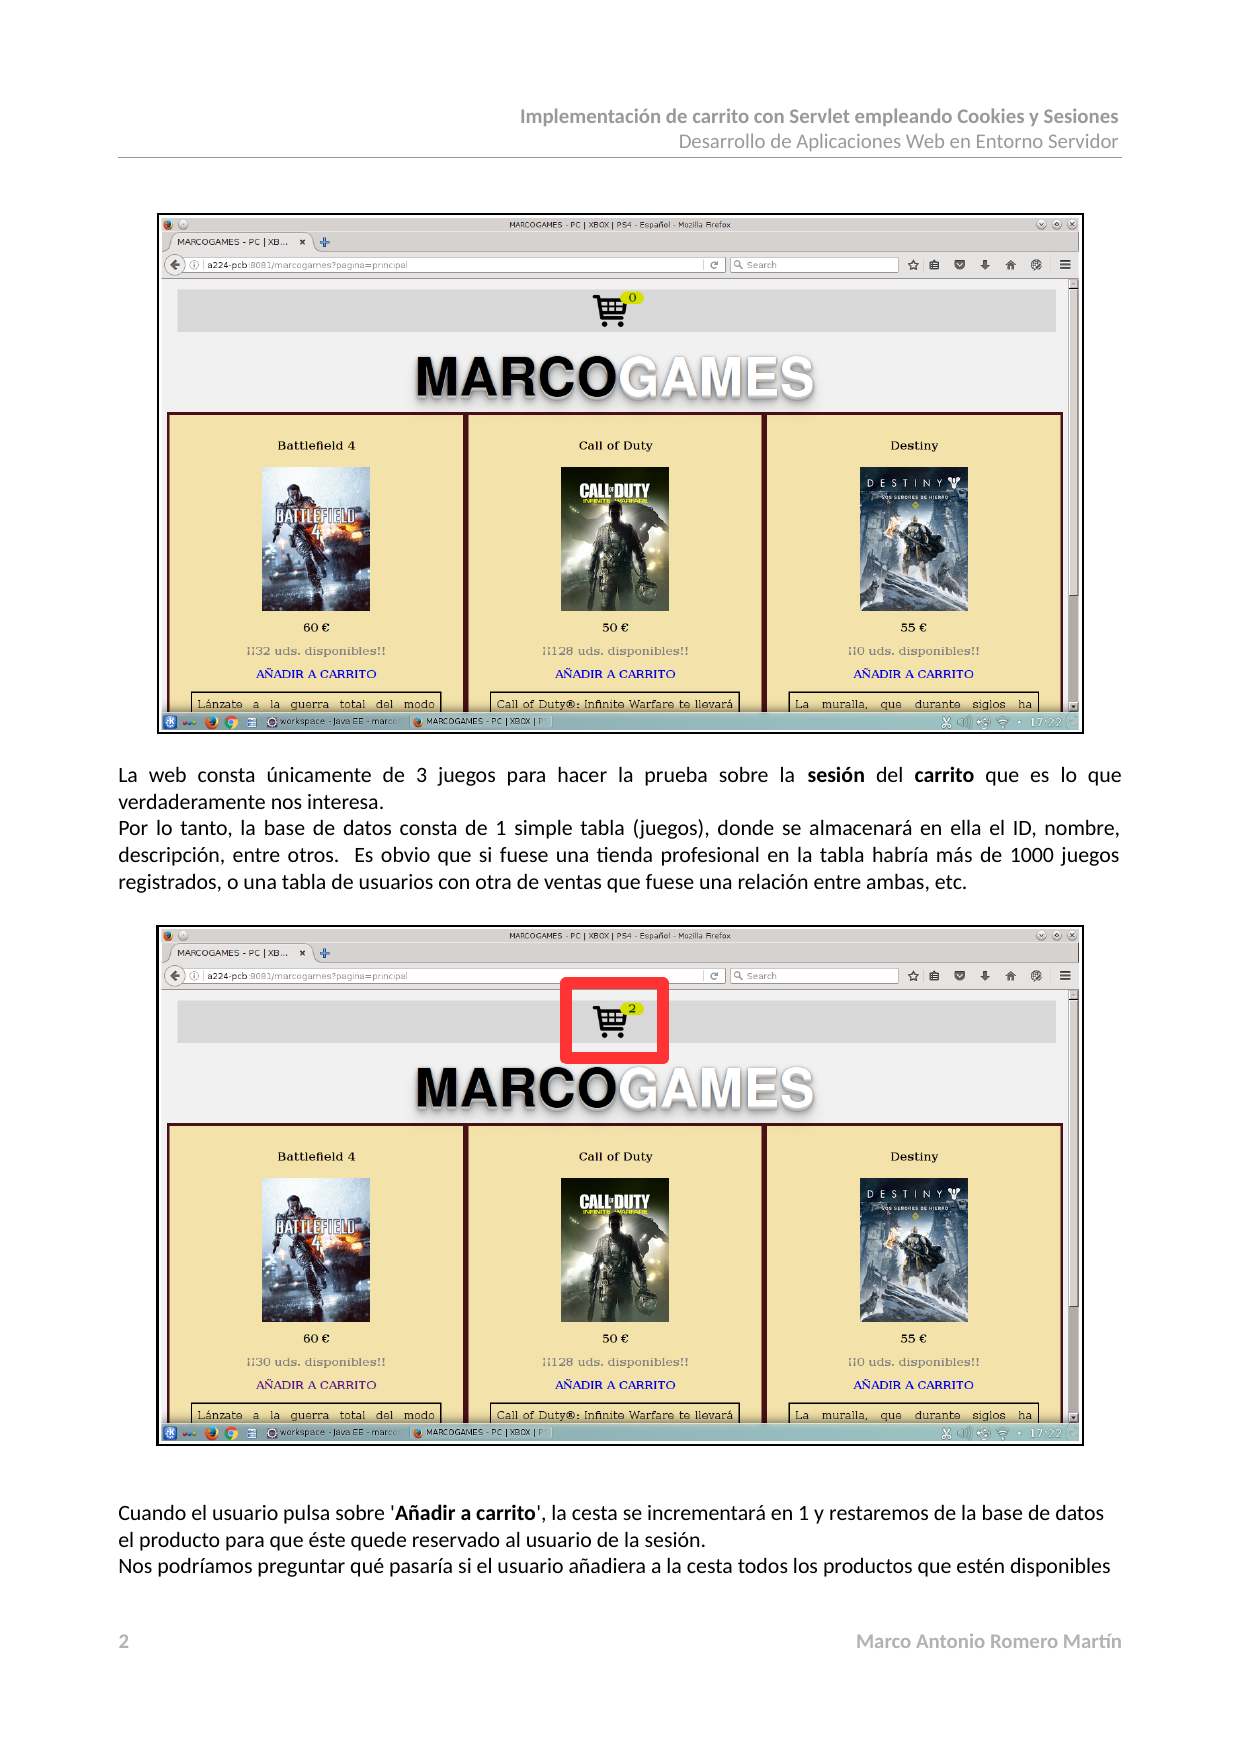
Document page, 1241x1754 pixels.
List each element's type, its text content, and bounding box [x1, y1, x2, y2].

picture [161, 929, 1079, 1441]
text Nos podríamos preguntar qué pasaría si el usuario añadiera a la cesta todos los productos que estén disponibles [118, 1553, 1122, 1579]
text Por lo tanto, la base de datos consta de 1 simple tabla (juegos), donde se almacenará en ella el ID, nombre, descripción, entre otros. Es obvio que si fuese una tienda profesional en la tabla habría más de 1000 juegos registrados, o una tabla de usuarios con otra de ventas que fuese una relación entre ambas, etc. [118, 814, 1122, 894]
text Cuando el usuario pulsa sobre 'Añadir a carrito', la cesta se incrementará en 1 y restaremos de la base de datos el producto para que éste quede reservado al usuario de la sesión. [118, 1499, 1122, 1553]
text La web consta únicamente de 3 juegos para hacer la prueba sobre la sesión del carrito que es lo que verdaderamente nos interesa. [118, 761, 1122, 814]
picture [161, 218, 1079, 730]
